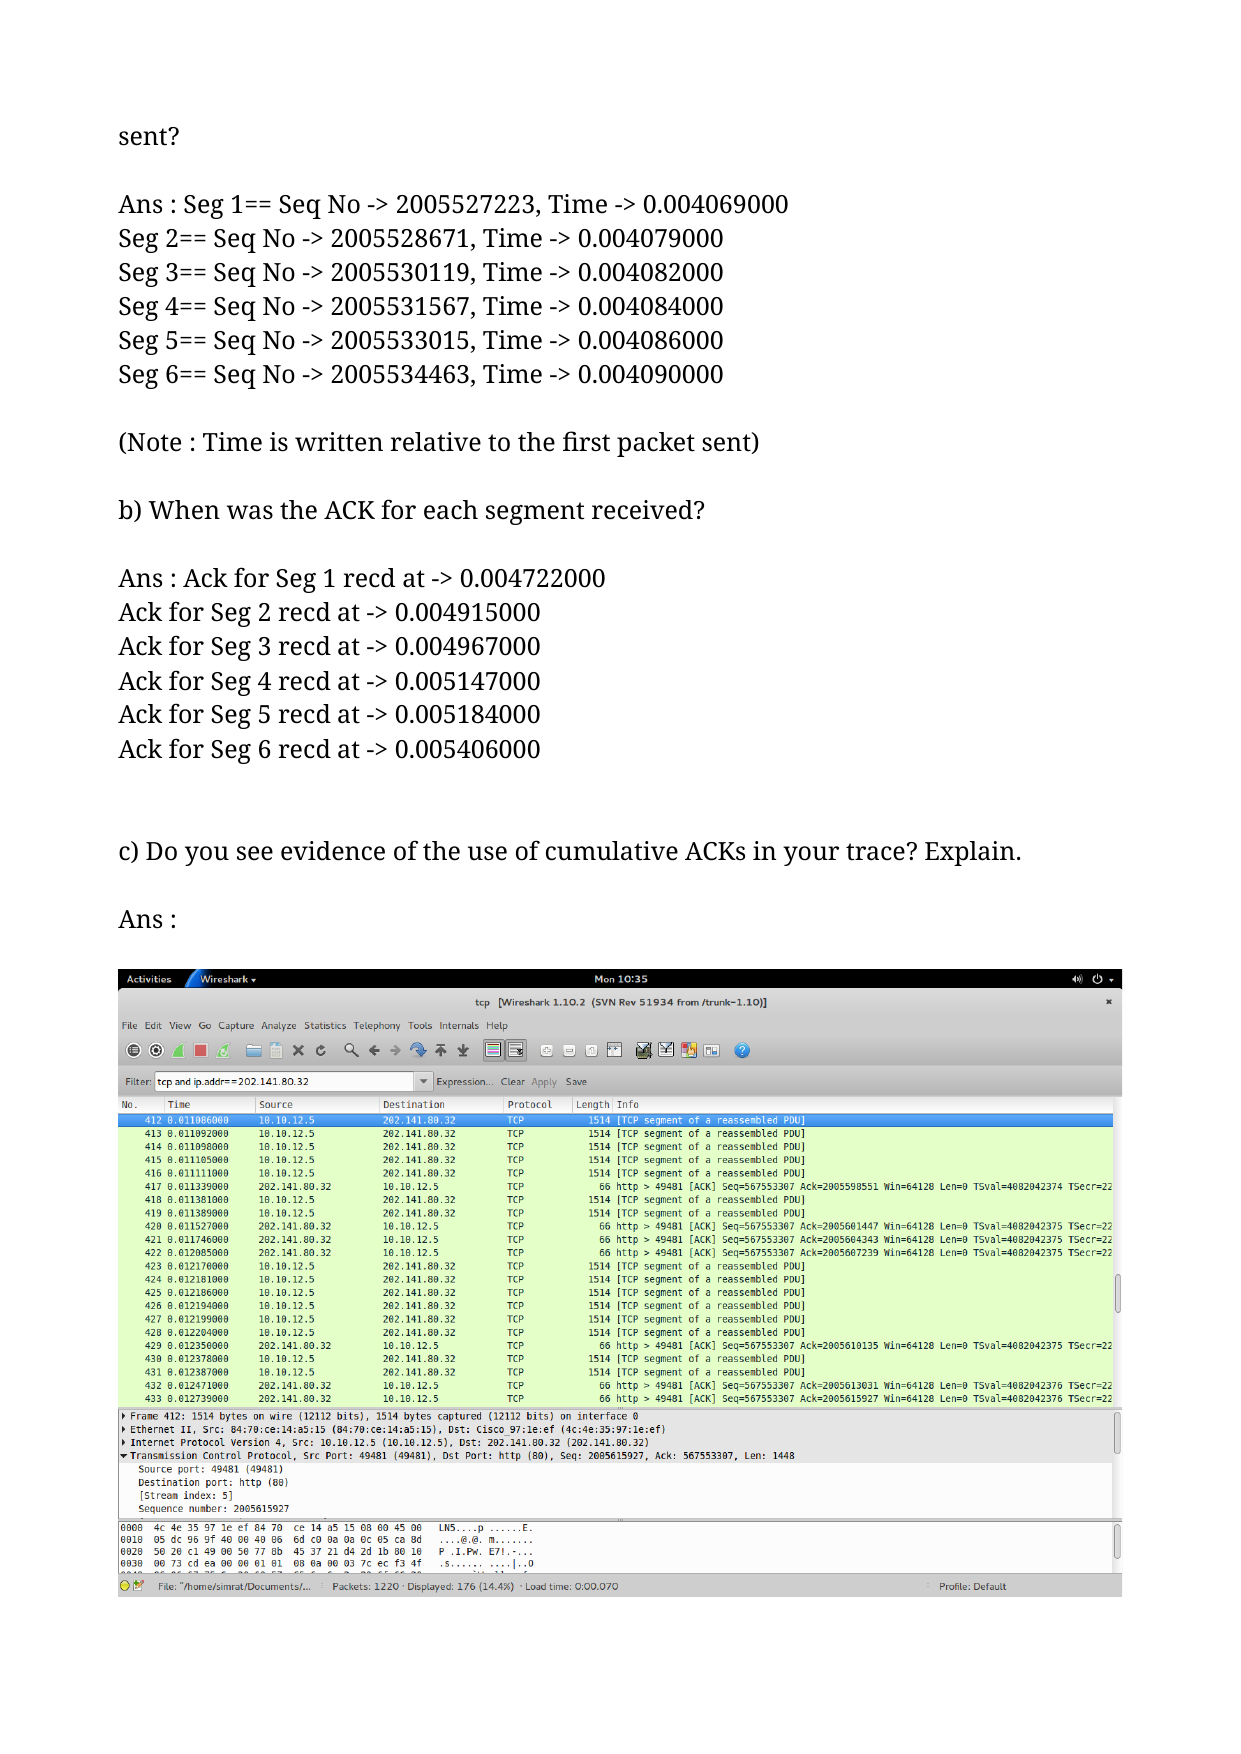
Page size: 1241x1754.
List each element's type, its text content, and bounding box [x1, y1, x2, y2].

text Seg 2== Seq No -> 2005528671, Time -> 0.004079000 [118, 220, 1122, 254]
text Seg 4== Seq No -> 2005531567, Time -> 0.004084000 [118, 288, 1122, 322]
text Ans : [118, 902, 1122, 936]
text Ack for Seg 2 recd at -> 0.004915000 [118, 595, 1122, 629]
text b) When was the ACK for each segment received? [118, 493, 1122, 527]
text (Note : Time is written relative to the first packet sent) [118, 425, 1122, 459]
text Seg 3== Seq No -> 2005530119, Time -> 0.004082000 [118, 254, 1122, 288]
text Ack for Seg 4 recd at -> 0.005147000 [118, 663, 1122, 697]
text Ans : Seg 1== Seq No -> 2005527223, Time -> 0.004069000 [118, 186, 1122, 220]
text Seg 5== Seq No -> 2005533015, Time -> 0.004086000 [118, 322, 1122, 357]
text Ack for Seg 3 recd at -> 0.004967000 [118, 629, 1122, 663]
text c) Do you see evidence of the use of cumulative ACKs in your trace? Explain. [118, 833, 1122, 867]
text sent? [118, 118, 1122, 152]
picture [118, 969, 1123, 1597]
text Ans : Ack for Seg 1 recd at -> 0.004722000 [118, 561, 1122, 595]
text Ack for Seg 5 recd at -> 0.005184000 [118, 697, 1122, 731]
text Seg 6== Seq No -> 2005534463, Time -> 0.004090000 [118, 357, 1122, 391]
text Ack for Seg 6 recd at -> 0.005406000 [118, 731, 1122, 765]
